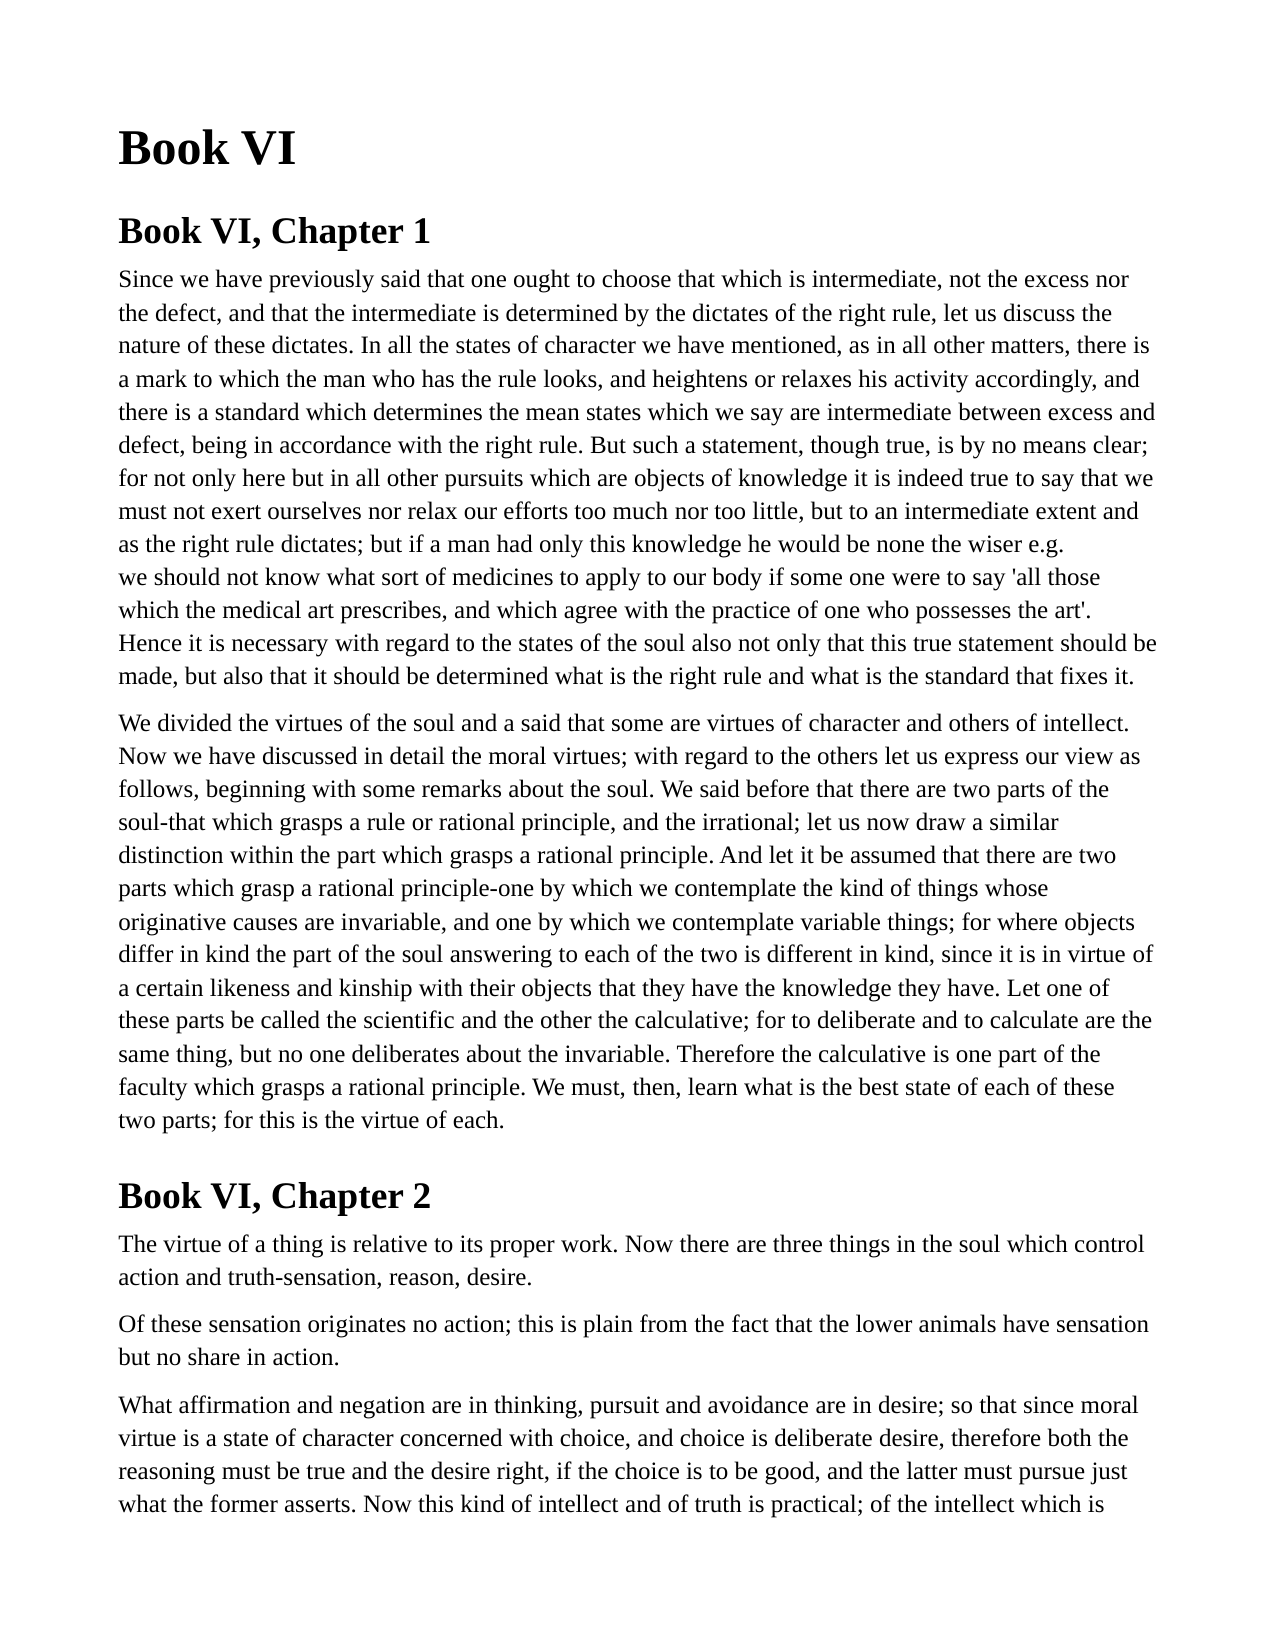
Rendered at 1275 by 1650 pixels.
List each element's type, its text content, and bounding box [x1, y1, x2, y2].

subtitle Book VI, Chapter 1 [118, 209, 1157, 252]
subtitle Book VI, Chapter 2 [118, 1173, 1157, 1216]
text What affirmation and negation are in thinking, pursuit and avoidance are in desire; so that since moral virtue is a state of character concerned with choice, and choice is deliberate desire, therefore both the reasoning must be true and the desire right, if the choice is to be good, and the latter must pursue just what the former asserts. Now this kind of intellect and of truth is practical; of the intellect which is [118, 1390, 1157, 1518]
text Since we have previously said that one ought to choose that which is intermediate, not the excess nor the defect, and that the intermediate is determined by the dictates of the right rule, let us discuss the nature of these dictates. In all the states of character we have mentioned, as in all other matters, there is a mark to which the man who has the rule looks, and heightens or relaxes his activity accordingly, and there is a standard which determines the mean states which we say are intermediate between excess and defect, being in accordance with the right rule. But such a statement, though true, is by no means clear; for not only here but in all other pursuits which are objects of knowledge it is indeed true to say that we must not exert ourselves nor relax our efforts too much nor too little, but to an intermediate extent and as the right rule dictates; but if a man had only this knowledge he would be none the wiser e.g. we should not know what sort of medicines to apply to our body if some one were to say 'all those which the medical art prescribes, and which agree with the practice of one who possesses the art'. Hence it is necessary with regard to the states of the soul also not only that this true statement should be made, but also that it should be determined what is the right rule and what is the standard that fixes it. [118, 264, 1157, 689]
text Of these sensation originates no action; this is plain from the fact that the lower animals have sensation but no share in action. [118, 1309, 1157, 1371]
text The virtue of a thing is relative to its proper work. Now there are three things in the soul which control action and truth-sensation, reason, desire. [118, 1229, 1157, 1291]
text We divided the virtues of the soul and a said that some are virtues of character and others of intellect. Now we have discussed in detail the moral virtues; with regard to the others let us express our view as follows, beginning with some remarks about the soul. We said before that there are two parts of the soul-that which grasps a rule or rational principle, and the irrational; let us now draw a similar distinction within the part which grasps a rational principle. And let it be assumed that there are two parts which grasp a rational principle-one by which we contemplate the kind of things whose originative causes are invariable, and one by which we contemplate variable things; for where objects differ in kind the part of the soul answering to each of the two is different in kind, since it is in virtue of a certain likeness and kinship with their objects that they have the knowledge they have. Let one of these parts be called the scientific and the other the calculative; for to deliberate and to calculate are the same thing, but no one deliberates about the invariable. Therefore the calculative is one part of the faculty which grasps a rational principle. We must, then, learn what is the best state of each of these two parts; for this is the virtue of each. [118, 708, 1157, 1133]
subtitle Book VI [118, 118, 1157, 176]
